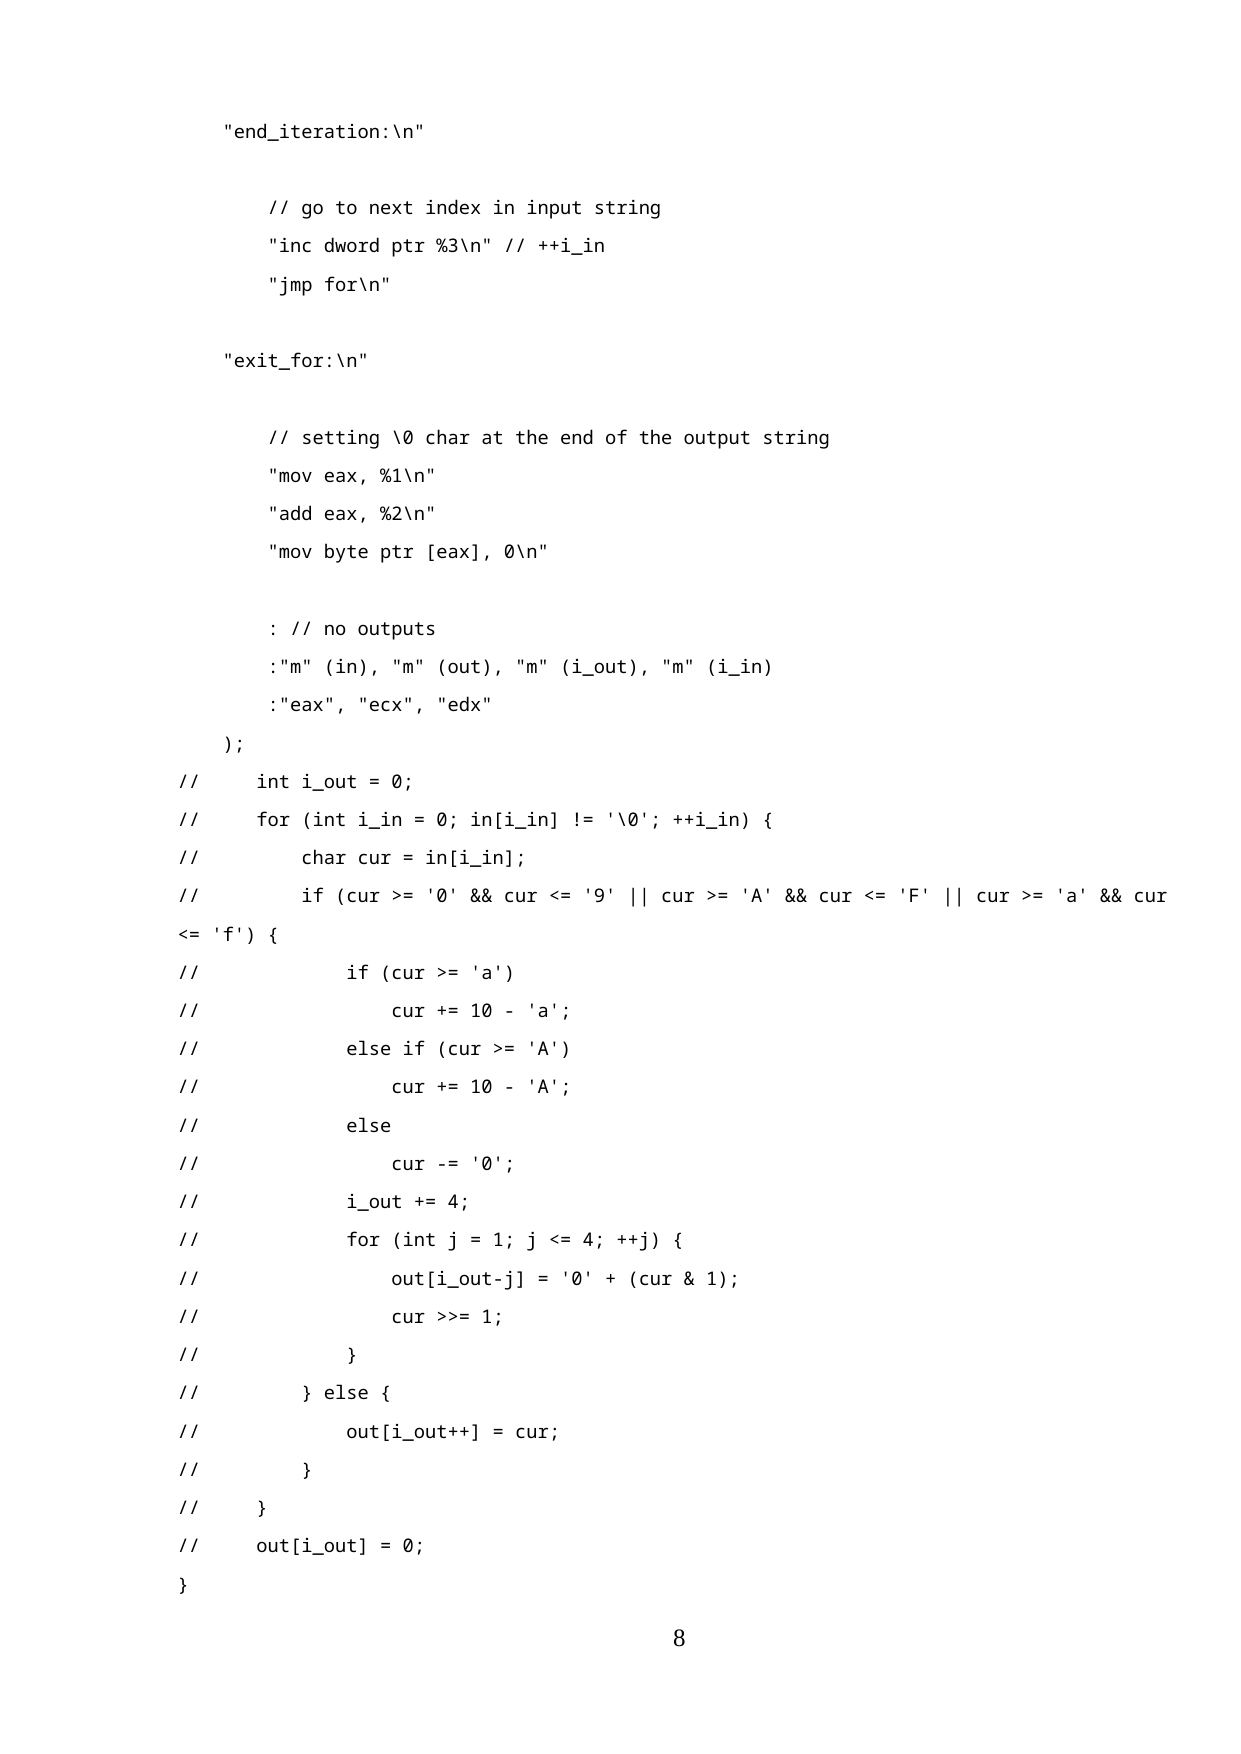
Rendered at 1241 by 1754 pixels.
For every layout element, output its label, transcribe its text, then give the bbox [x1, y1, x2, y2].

text // out[i_out++] = cur; [177, 1418, 1181, 1443]
text "add eax, %2\n" [177, 500, 1181, 526]
text "inc dword ptr %3\n" // ++i_in [177, 233, 1181, 258]
text :"eax", "ecx", "edx" [177, 692, 1181, 717]
text // i_out += 4; [177, 1188, 1181, 1214]
text // cur -= '0'; [177, 1150, 1181, 1176]
text // int i_out = 0; [177, 768, 1181, 793]
text // for (int j = 1; j <= 4; ++j) { [177, 1227, 1181, 1252]
text // cur += 10 - 'a'; [177, 997, 1181, 1023]
text } [177, 1571, 1181, 1596]
text :"m" (in), "m" (out), "m" (i_out), "m" (i_in) [177, 653, 1181, 679]
text // else if (cur >= 'A') [177, 1036, 1181, 1061]
text // out[i_out] = 0; [177, 1533, 1181, 1558]
text "exit_for:\n" [177, 347, 1181, 373]
text "mov eax, %1\n" [177, 462, 1181, 488]
text ); [177, 730, 1181, 755]
text // out[i_out-j] = '0' + (cur & 1); [177, 1265, 1181, 1291]
text // } else { [177, 1380, 1181, 1405]
text "end_iteration:\n" [177, 118, 1181, 144]
text // if (cur >= '0' && cur <= '9' || cur >= 'A' && cur <= 'F' || cur >= 'a' && cur <= 'f') { [177, 883, 1181, 946]
text // if (cur >= 'a') [177, 959, 1181, 985]
text // } [177, 1341, 1181, 1367]
text "mov byte ptr [eax], 0\n" [177, 539, 1181, 564]
text "jmp for\n" [177, 271, 1181, 297]
text // cur >>= 1; [177, 1303, 1181, 1329]
text // cur += 10 - 'A'; [177, 1074, 1181, 1099]
text // } [177, 1494, 1181, 1520]
text // else [177, 1112, 1181, 1138]
text // char cur = in[i_in]; [177, 844, 1181, 870]
text // } [177, 1456, 1181, 1482]
text : // no outputs [177, 615, 1181, 641]
text // go to next index in input string [177, 194, 1181, 220]
text // for (int i_in = 0; in[i_in] != '\0'; ++i_in) { [177, 806, 1181, 832]
text // setting \0 char at the end of the output string [177, 424, 1181, 449]
